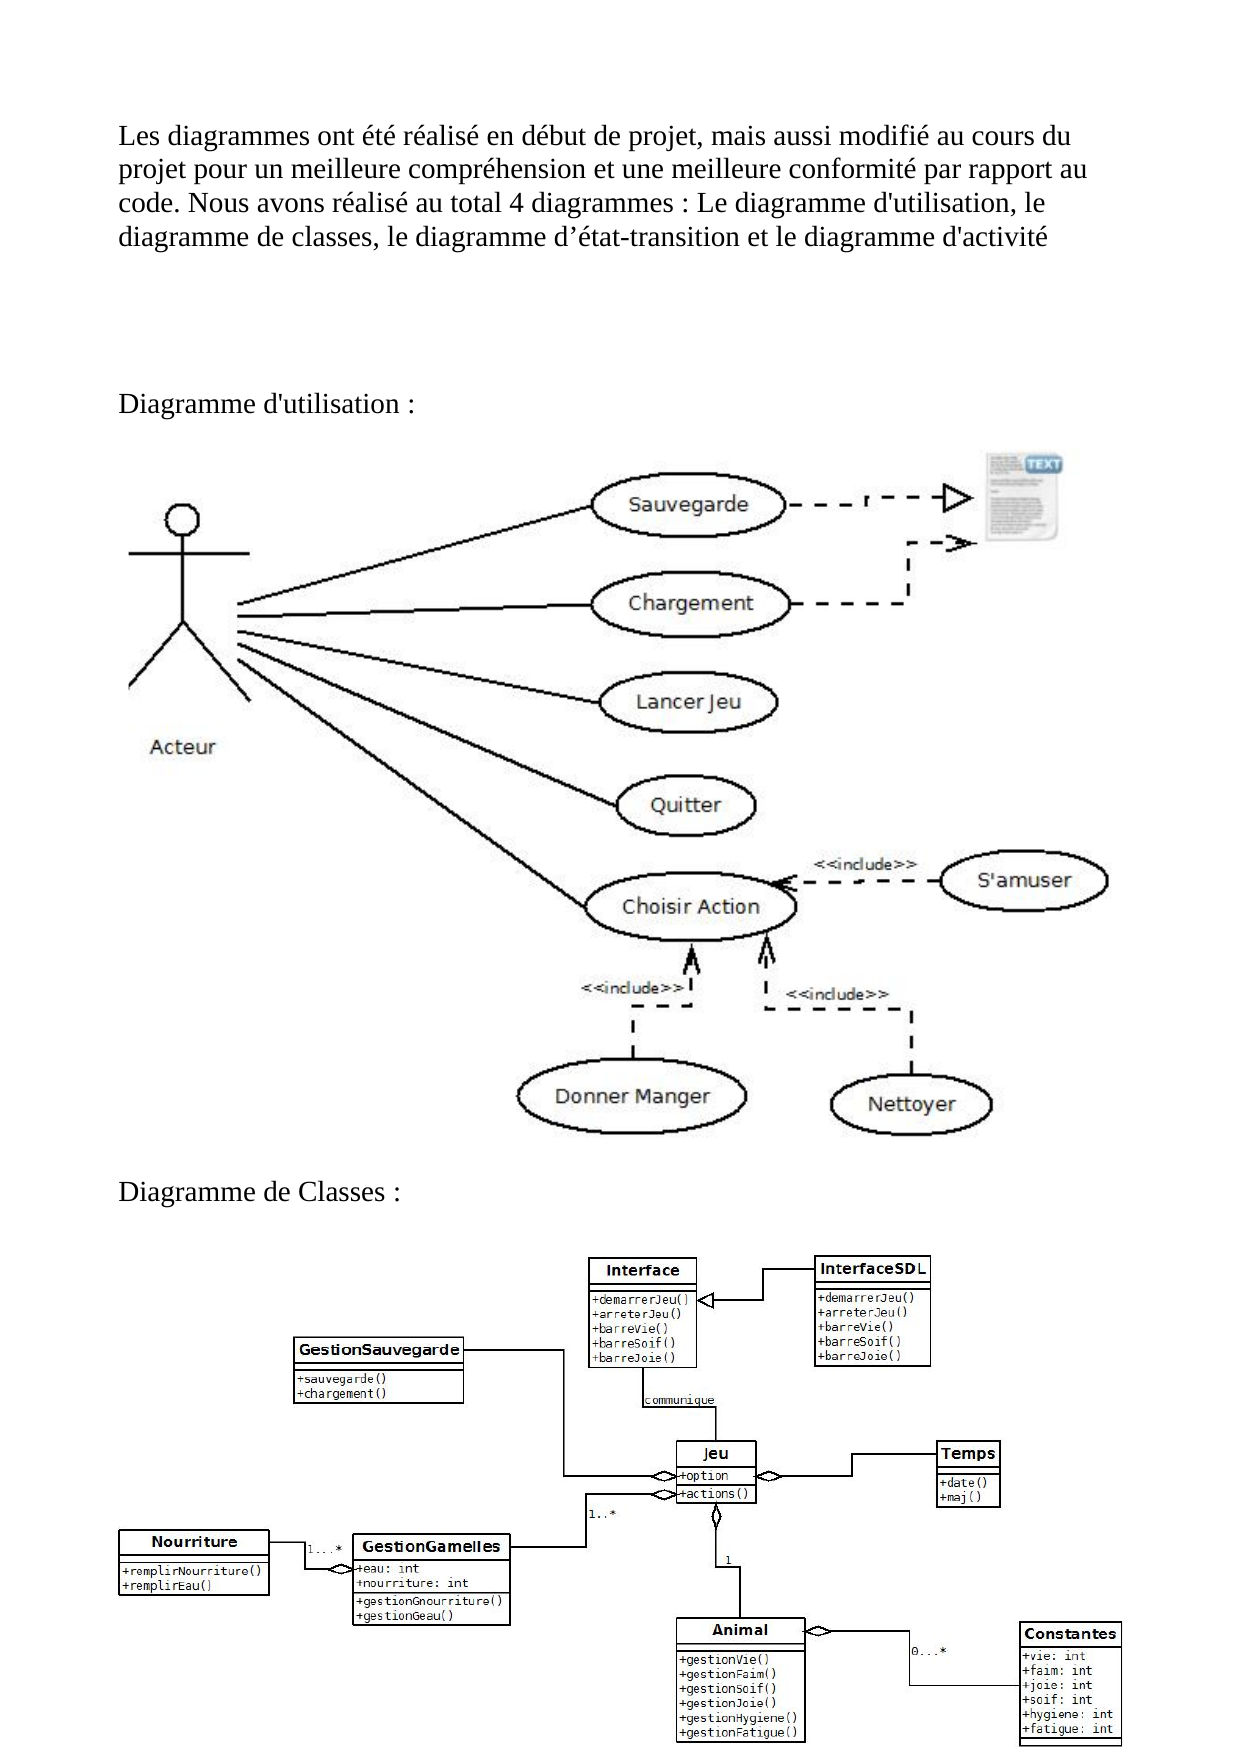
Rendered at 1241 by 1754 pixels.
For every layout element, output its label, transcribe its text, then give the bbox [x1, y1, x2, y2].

picture [128, 449, 1112, 1141]
text Diagramme d'utilisation : [118, 386, 1122, 420]
text Diagramme de Classes : [118, 1174, 1122, 1207]
text Les diagrammes ont été réalisé en début de projet, mais aussi modifié au cours du projet pour un meilleure compréhension et une meilleure conformité par rapport au code. Nous avons réalisé au total 4 diagrammes : Le diagramme d'utilisation, le diagramme de classes, le diagramme d’état-transition et le diagramme d'activité [118, 118, 1122, 252]
picture [118, 1255, 1123, 1747]
